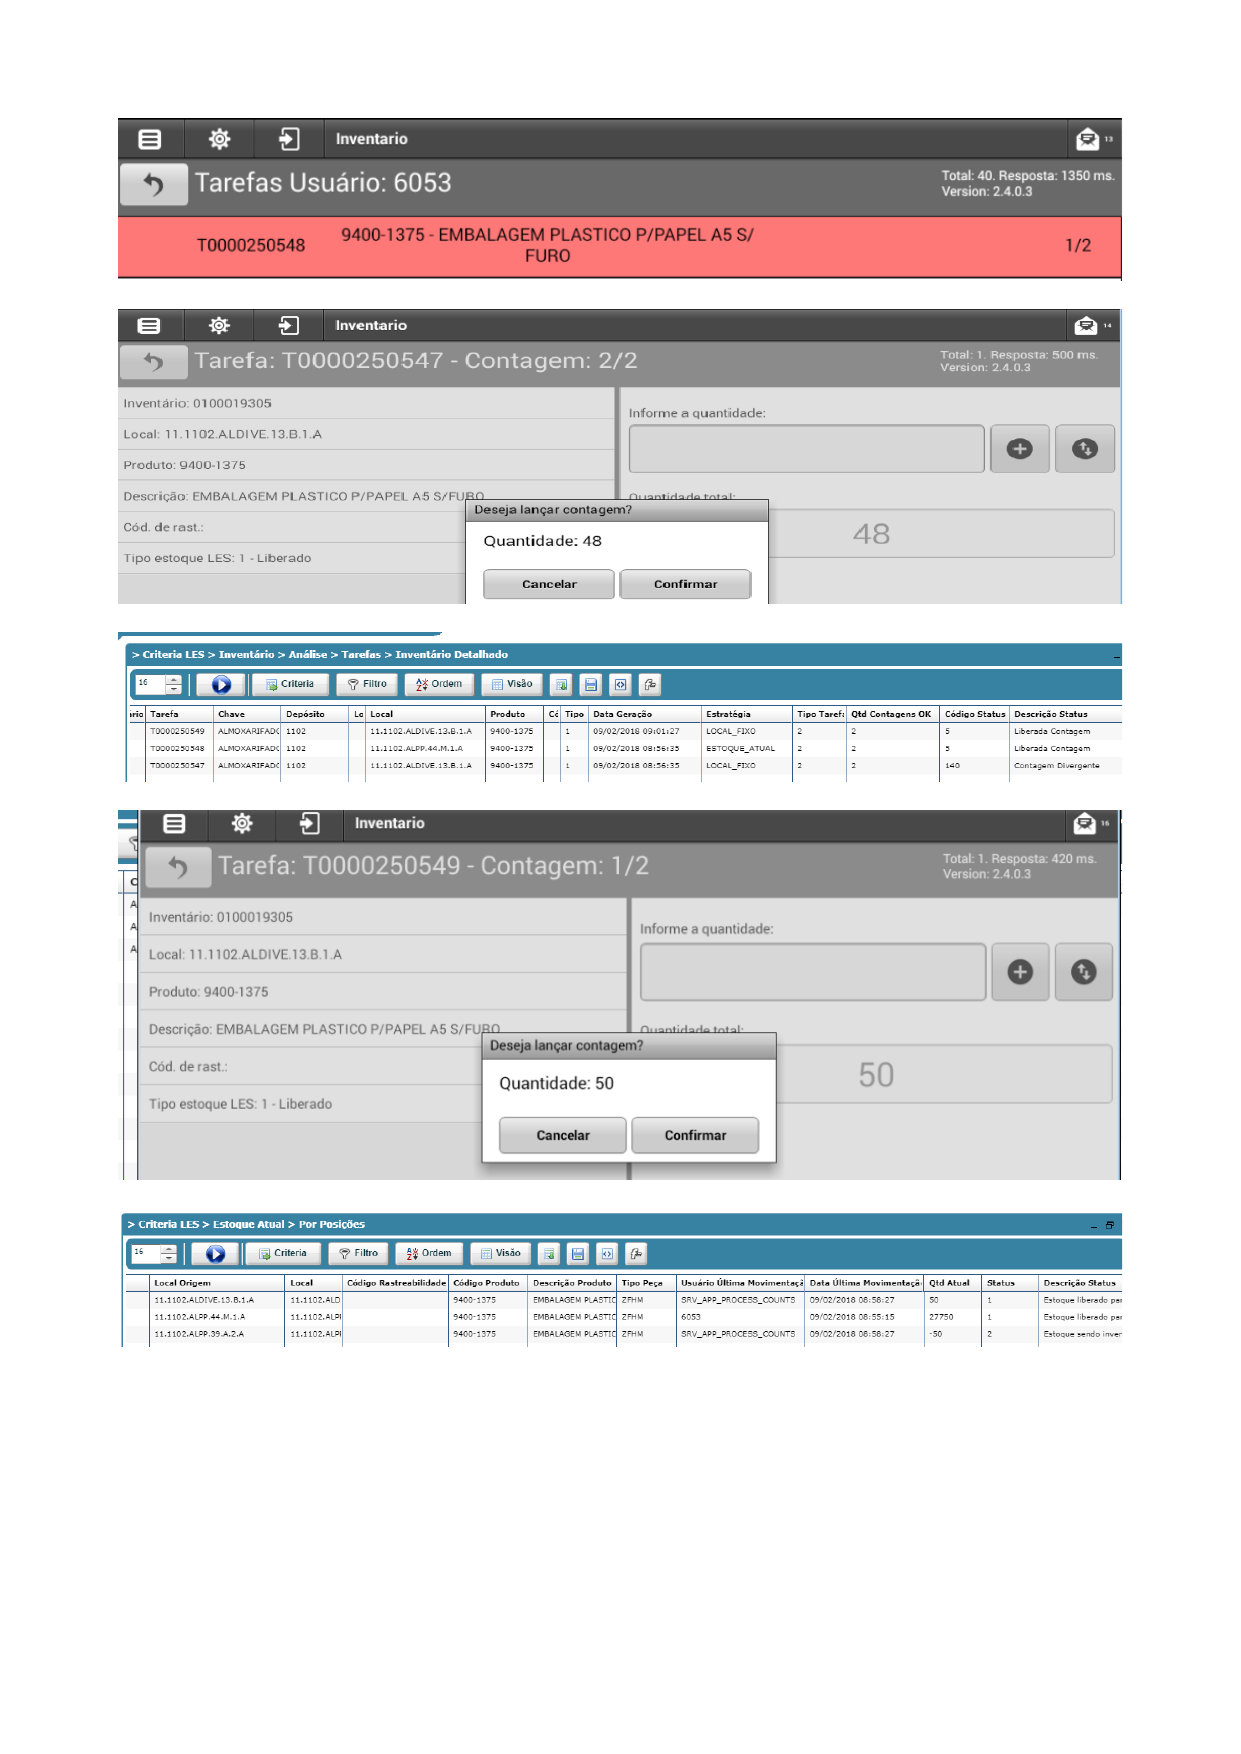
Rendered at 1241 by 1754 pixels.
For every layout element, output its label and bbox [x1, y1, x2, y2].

picture [118, 118, 1123, 281]
picture [118, 309, 1123, 604]
picture [118, 632, 1123, 782]
picture [118, 810, 1123, 1180]
picture [118, 1208, 1123, 1347]
